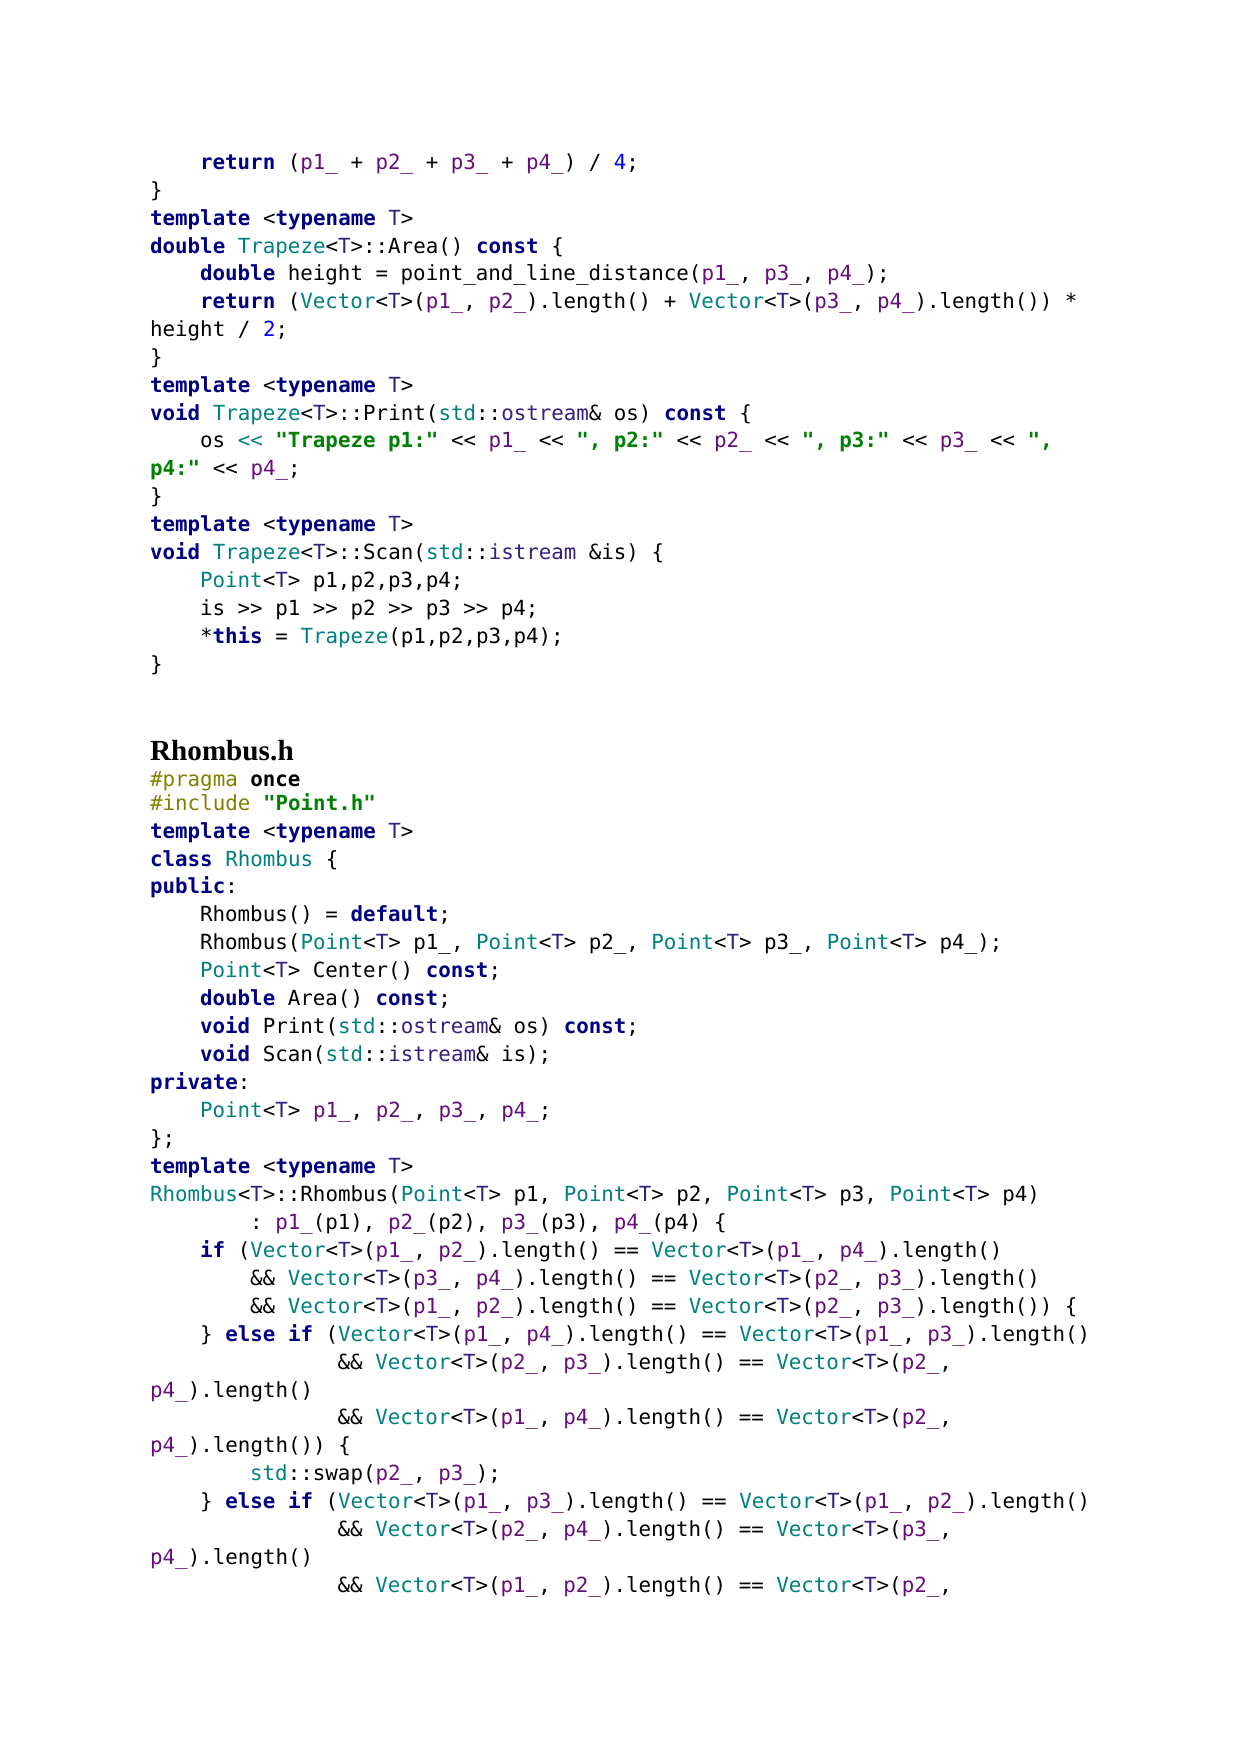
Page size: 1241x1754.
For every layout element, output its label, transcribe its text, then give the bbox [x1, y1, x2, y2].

text public: [150, 874, 1090, 899]
text template <typename T> [150, 1154, 1090, 1178]
text Point<T> p1,p2,p3,p4; [150, 568, 1090, 592]
text && Vector<T>(p1_, p4_).length() == Vector<T>(p2_, p4_).length()) { [150, 1405, 1090, 1457]
text void Trapeze<T>::Scan(std::istream &is) { [150, 540, 1090, 564]
text double Trapeze<T>::Area() const { [150, 234, 1090, 258]
text template <typename T> [150, 512, 1090, 536]
text os << "Trapeze p1:" << p1_ << ", p2:" << p2_ << ", p3:" << p3_ << ", p4:" << p4_; [150, 428, 1090, 481]
text #pragma once [150, 767, 1090, 791]
text private: [150, 1070, 1090, 1095]
text } else if (Vector<T>(p1_, p4_).length() == Vector<T>(p1_, p3_).length() [150, 1322, 1090, 1346]
text Rhombus(Point<T> p1_, Point<T> p2_, Point<T> p3_, Point<T> p4_); [150, 930, 1090, 954]
text return (p1_ + p2_ + p3_ + p4_) / 4; [150, 150, 1090, 174]
text Rhombus<T>::Rhombus(Point<T> p1, Point<T> p2, Point<T> p3, Point<T> p4) [150, 1182, 1090, 1206]
text && Vector<T>(p2_, p3_).length() == Vector<T>(p2_, p4_).length() [150, 1350, 1090, 1402]
text class Rhombus { [150, 847, 1090, 871]
text } [150, 652, 1090, 676]
text #include "Point.h" [150, 791, 1090, 815]
text Rhombus.h [150, 733, 1090, 767]
text && Vector<T>(p1_, p2_).length() == Vector<T>(p2_, [150, 1573, 1090, 1597]
text void Scan(std::istream& is); [150, 1042, 1090, 1067]
text return (Vector<T>(p1_, p2_).length() + Vector<T>(p3_, p4_).length()) * height / 2; [150, 289, 1090, 342]
text if (Vector<T>(p1_, p2_).length() == Vector<T>(p1_, p4_).length() [150, 1238, 1090, 1262]
text *this = Trapeze(p1,p2,p3,p4); [150, 624, 1090, 648]
text Point<T> Center() const; [150, 958, 1090, 983]
text } [150, 484, 1090, 508]
text && Vector<T>(p2_, p4_).length() == Vector<T>(p3_, p4_).length() [150, 1517, 1090, 1569]
text : p1_(p1), p2_(p2), p3_(p3), p4_(p4) { [150, 1210, 1090, 1234]
text }; [150, 1126, 1090, 1151]
text && Vector<T>(p3_, p4_).length() == Vector<T>(p2_, p3_).length() [150, 1266, 1090, 1290]
text template <typename T> [150, 373, 1090, 397]
text Point<T> p1_, p2_, p3_, p4_; [150, 1098, 1090, 1122]
text } else if (Vector<T>(p1_, p3_).length() == Vector<T>(p1_, p2_).length() [150, 1489, 1090, 1513]
text && Vector<T>(p1_, p2_).length() == Vector<T>(p2_, p3_).length()) { [150, 1294, 1090, 1318]
text void Print(std::ostream& os) const; [150, 1014, 1090, 1039]
text std::swap(p2_, p3_); [150, 1461, 1090, 1485]
text Rhombus() = default; [150, 902, 1090, 927]
text void Trapeze<T>::Print(std::ostream& os) const { [150, 401, 1090, 425]
text double height = point_and_line_distance(p1_, p3_, p4_); [150, 261, 1090, 286]
text template <typename T> [150, 206, 1090, 230]
text is >> p1 >> p2 >> p3 >> p4; [150, 596, 1090, 620]
text template <typename T> [150, 819, 1090, 843]
text } [150, 345, 1090, 369]
text double Area() const; [150, 986, 1090, 1011]
text } [150, 178, 1090, 202]
